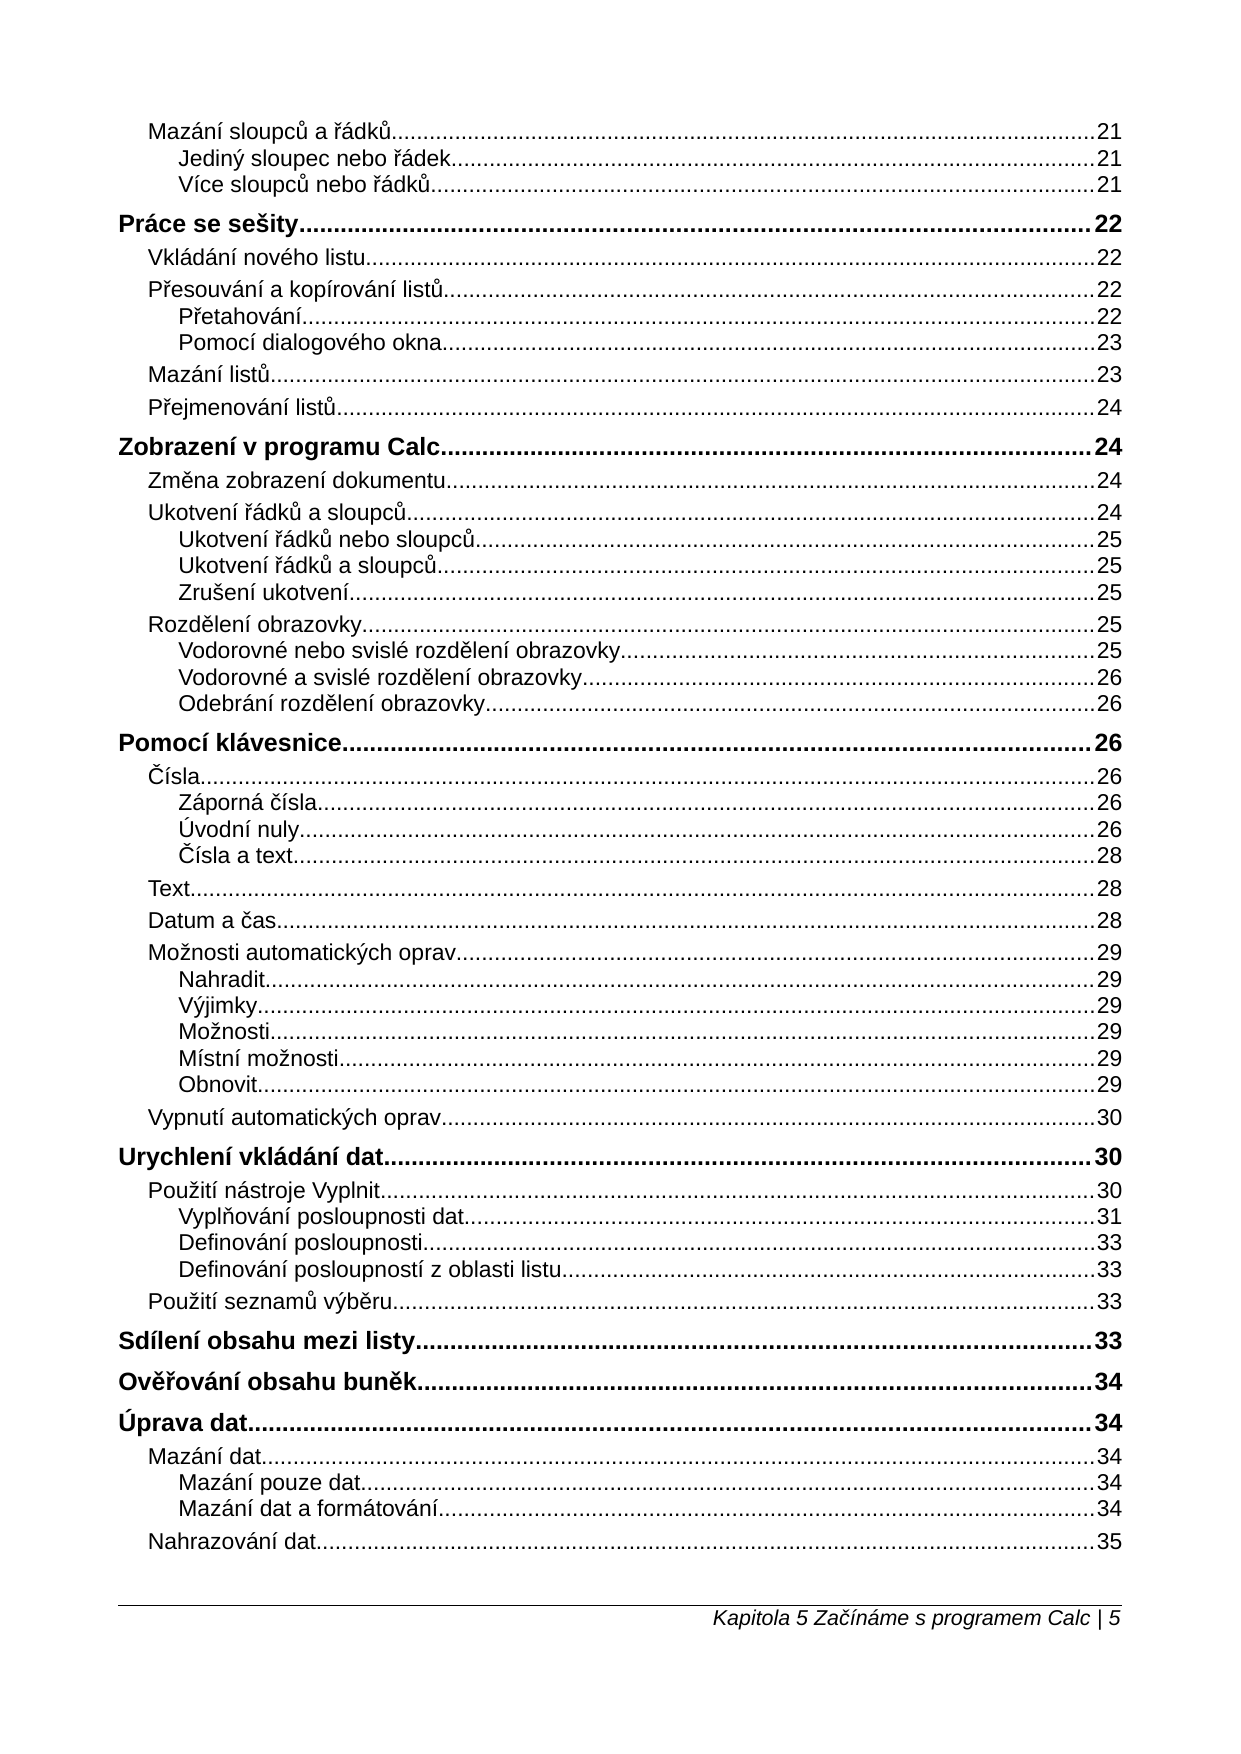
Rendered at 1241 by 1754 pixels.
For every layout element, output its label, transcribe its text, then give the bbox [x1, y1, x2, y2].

text Změna zobrazení dokumentu 24 [148, 467, 1122, 493]
text Výjimky 29 [178, 992, 1122, 1018]
text Mazání pouze dat 34 [178, 1469, 1122, 1495]
text Text 28 [148, 874, 1122, 901]
text Mazání dat a formátování 34 [178, 1495, 1122, 1522]
text Čísla a text 28 [178, 842, 1122, 868]
text Pomocí dialogového okna 23 [178, 329, 1122, 355]
text Vyplňování posloupnosti dat 31 [178, 1203, 1122, 1229]
text Vodorovné a svislé rozdělení obrazovky 26 [178, 663, 1122, 690]
text Použití seznamů výběru 33 [148, 1288, 1122, 1314]
text Možnosti automatických oprav 29 [148, 939, 1122, 966]
text Nahradit 29 [178, 966, 1122, 992]
text Mazání listů 23 [148, 361, 1122, 388]
text Čísla 26 [148, 763, 1122, 789]
text Více sloupců nebo řádků 21 [178, 171, 1122, 197]
text Obnovit 29 [178, 1071, 1122, 1097]
text Možnosti 29 [178, 1018, 1122, 1045]
text Ukotvení řádků nebo sloupců 25 [178, 526, 1122, 552]
text Vodorovné nebo svislé rozdělení obrazovky 25 [178, 637, 1122, 663]
text Přetahování 22 [178, 303, 1122, 329]
text Úvodní nuly 26 [178, 816, 1122, 842]
text Ukotvení řádků a sloupců 25 [178, 552, 1122, 578]
text Urychlení vkládání dat 30 [118, 1142, 1122, 1171]
text Práce se sešity 22 [118, 209, 1122, 238]
text Místní možnosti 29 [178, 1045, 1122, 1071]
text Přejmenování listů 24 [148, 394, 1122, 420]
text Zobrazení v programu Calc 24 [118, 432, 1122, 461]
text Definování posloupnosti 33 [178, 1229, 1122, 1256]
text Pomocí klávesnice 26 [118, 728, 1122, 757]
text Přesouvání a kopírování listů 22 [148, 276, 1122, 303]
text Mazání dat 34 [148, 1443, 1122, 1469]
text Ukotvení řádků a sloupců 24 [148, 499, 1122, 526]
text Použití nástroje Vyplnit 30 [148, 1177, 1122, 1203]
text Sdílení obsahu mezi listy 33 [118, 1326, 1122, 1355]
text Nahrazování dat 35 [148, 1528, 1122, 1554]
text Rozdělení obrazovky 25 [148, 611, 1122, 637]
text Vkládání nového listu 22 [148, 244, 1122, 270]
text Definování posloupností z oblasti listu 33 [178, 1256, 1122, 1282]
text Ověřování obsahu buněk 34 [118, 1367, 1122, 1396]
text Zrušení ukotvení 25 [178, 578, 1122, 605]
text Vypnutí automatických oprav 30 [148, 1103, 1122, 1130]
text Úprava dat 34 [118, 1408, 1122, 1437]
text Záporná čísla 26 [178, 789, 1122, 816]
text Datum a čas 28 [148, 907, 1122, 933]
text Mazání sloupců a řádků 21 [148, 118, 1122, 144]
text Jediný sloupec nebo řádek 21 [178, 144, 1122, 171]
text Odebrání rozdělení obrazovky 26 [178, 690, 1122, 716]
